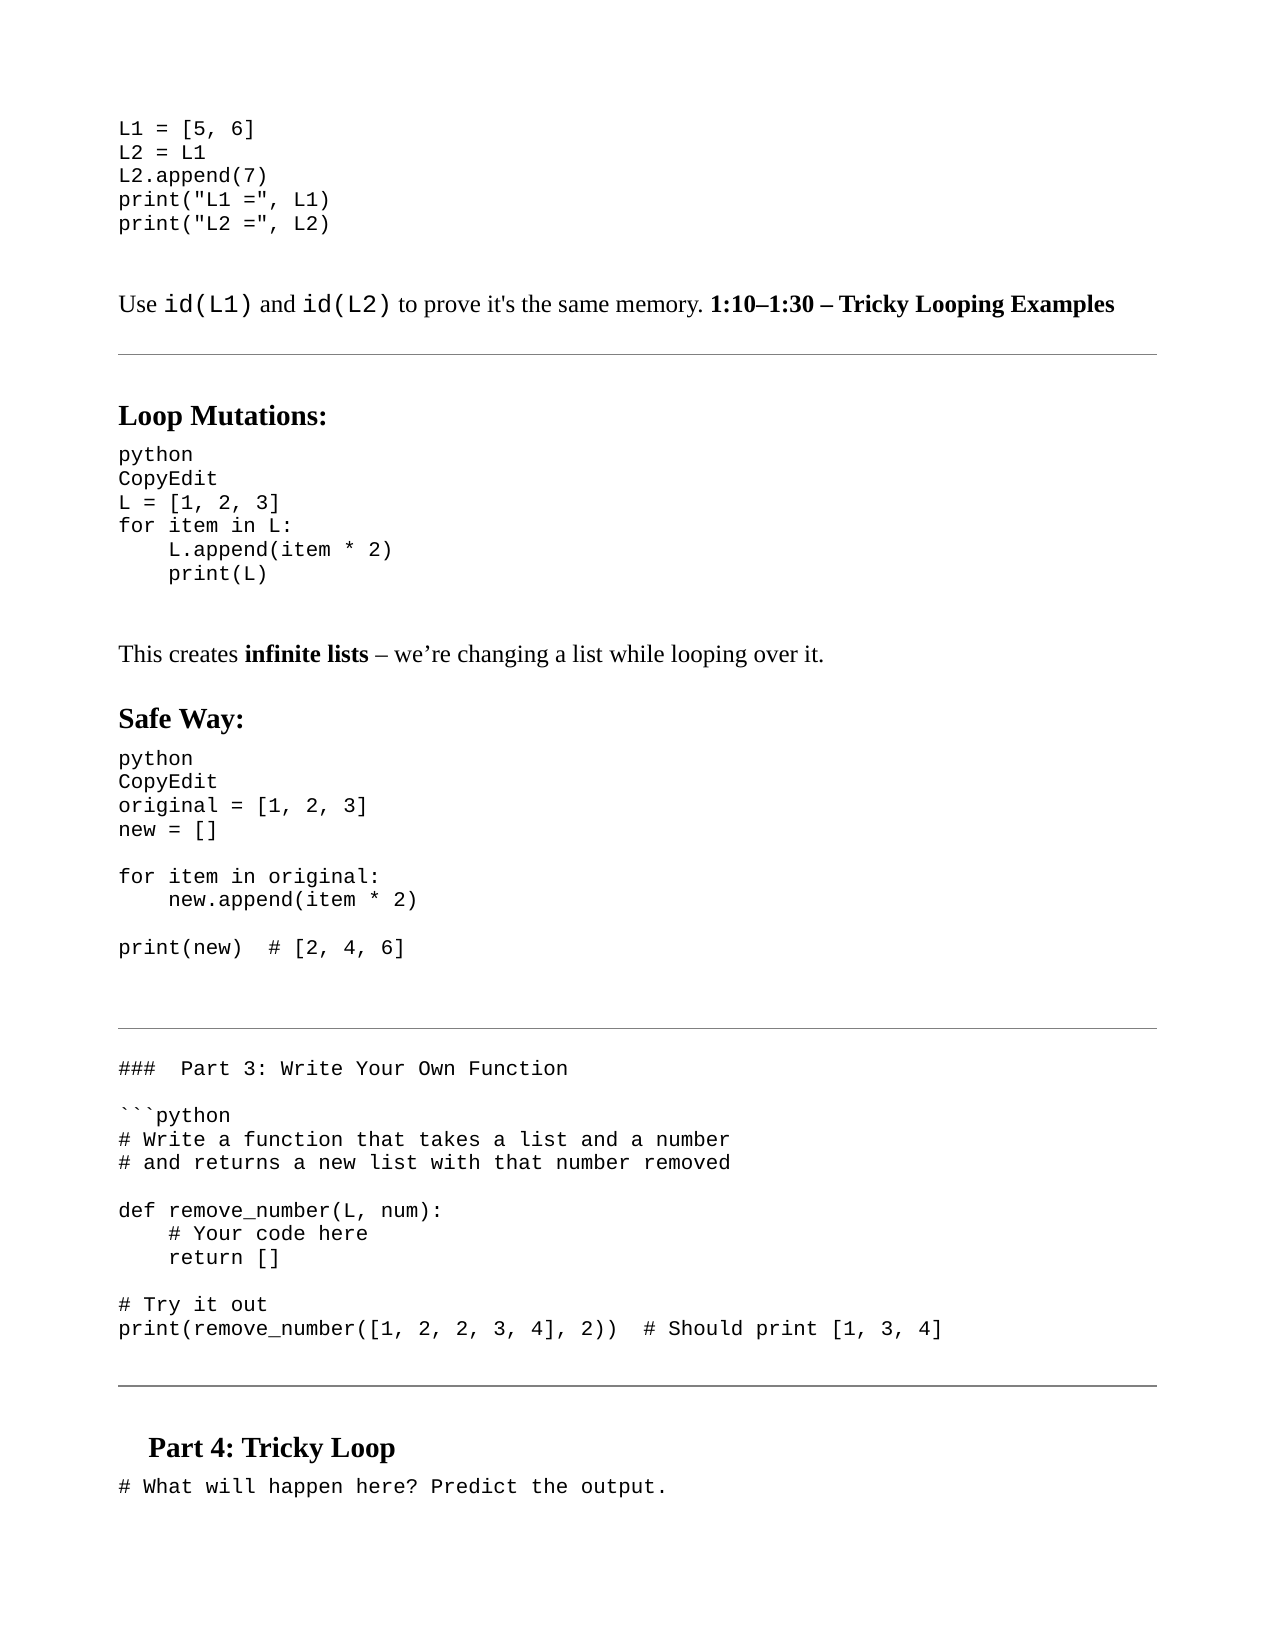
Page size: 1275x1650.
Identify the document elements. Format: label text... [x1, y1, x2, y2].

text print(remove_number([1, 2, 2, 3, 4], 2)) # Should print [1, 3, 4] [118, 1318, 1157, 1342]
subtitle 🔄 Part 4: Tricky Loop [118, 1430, 1157, 1463]
text Use id(L1) and id(L2) to prove it's the same memory. 1:10–1:30 – Tricky Looping Examples [118, 289, 1157, 320]
text print("L1 =", L1) [118, 189, 1157, 213]
text print(new) # [2, 4, 6] [118, 937, 1157, 960]
text new = [] [118, 818, 1157, 842]
text def remove_number(L, num): [118, 1200, 1157, 1223]
text This creates infinite lists – we’re changing a list while looping over it. [118, 639, 1157, 668]
text new.append(item * 2) [118, 889, 1157, 913]
text for item in original: [118, 866, 1157, 889]
text # Your code here [118, 1223, 1157, 1247]
text python [118, 748, 1157, 771]
text L2.append(7) [118, 165, 1157, 189]
text L2 = L1 [118, 142, 1157, 165]
text print(L) [118, 563, 1157, 586]
text CopyEdit [118, 771, 1157, 795]
text ```python [118, 1105, 1157, 1129]
text # Write a function that takes a list and a number [118, 1129, 1157, 1152]
text # and returns a new list with that number removed [118, 1152, 1157, 1176]
text L.append(item * 2) [118, 539, 1157, 563]
text ### Part 3: Write Your Own Function [118, 1058, 1157, 1081]
subtitle Loop Mutations: [118, 398, 1157, 432]
text CopyEdit [118, 468, 1157, 492]
text L = [1, 2, 3] [118, 492, 1157, 515]
text print("L2 =", L2) [118, 213, 1157, 236]
text # What will happen here? Predict the output. [118, 1476, 1157, 1499]
text # Try it out [118, 1294, 1157, 1318]
subtitle Safe Way: [118, 702, 1157, 735]
text for item in L: [118, 515, 1157, 539]
text L1 = [5, 6] [118, 118, 1157, 142]
text return [] [118, 1247, 1157, 1271]
text python [118, 444, 1157, 468]
text original = [1, 2, 3] [118, 795, 1157, 818]
